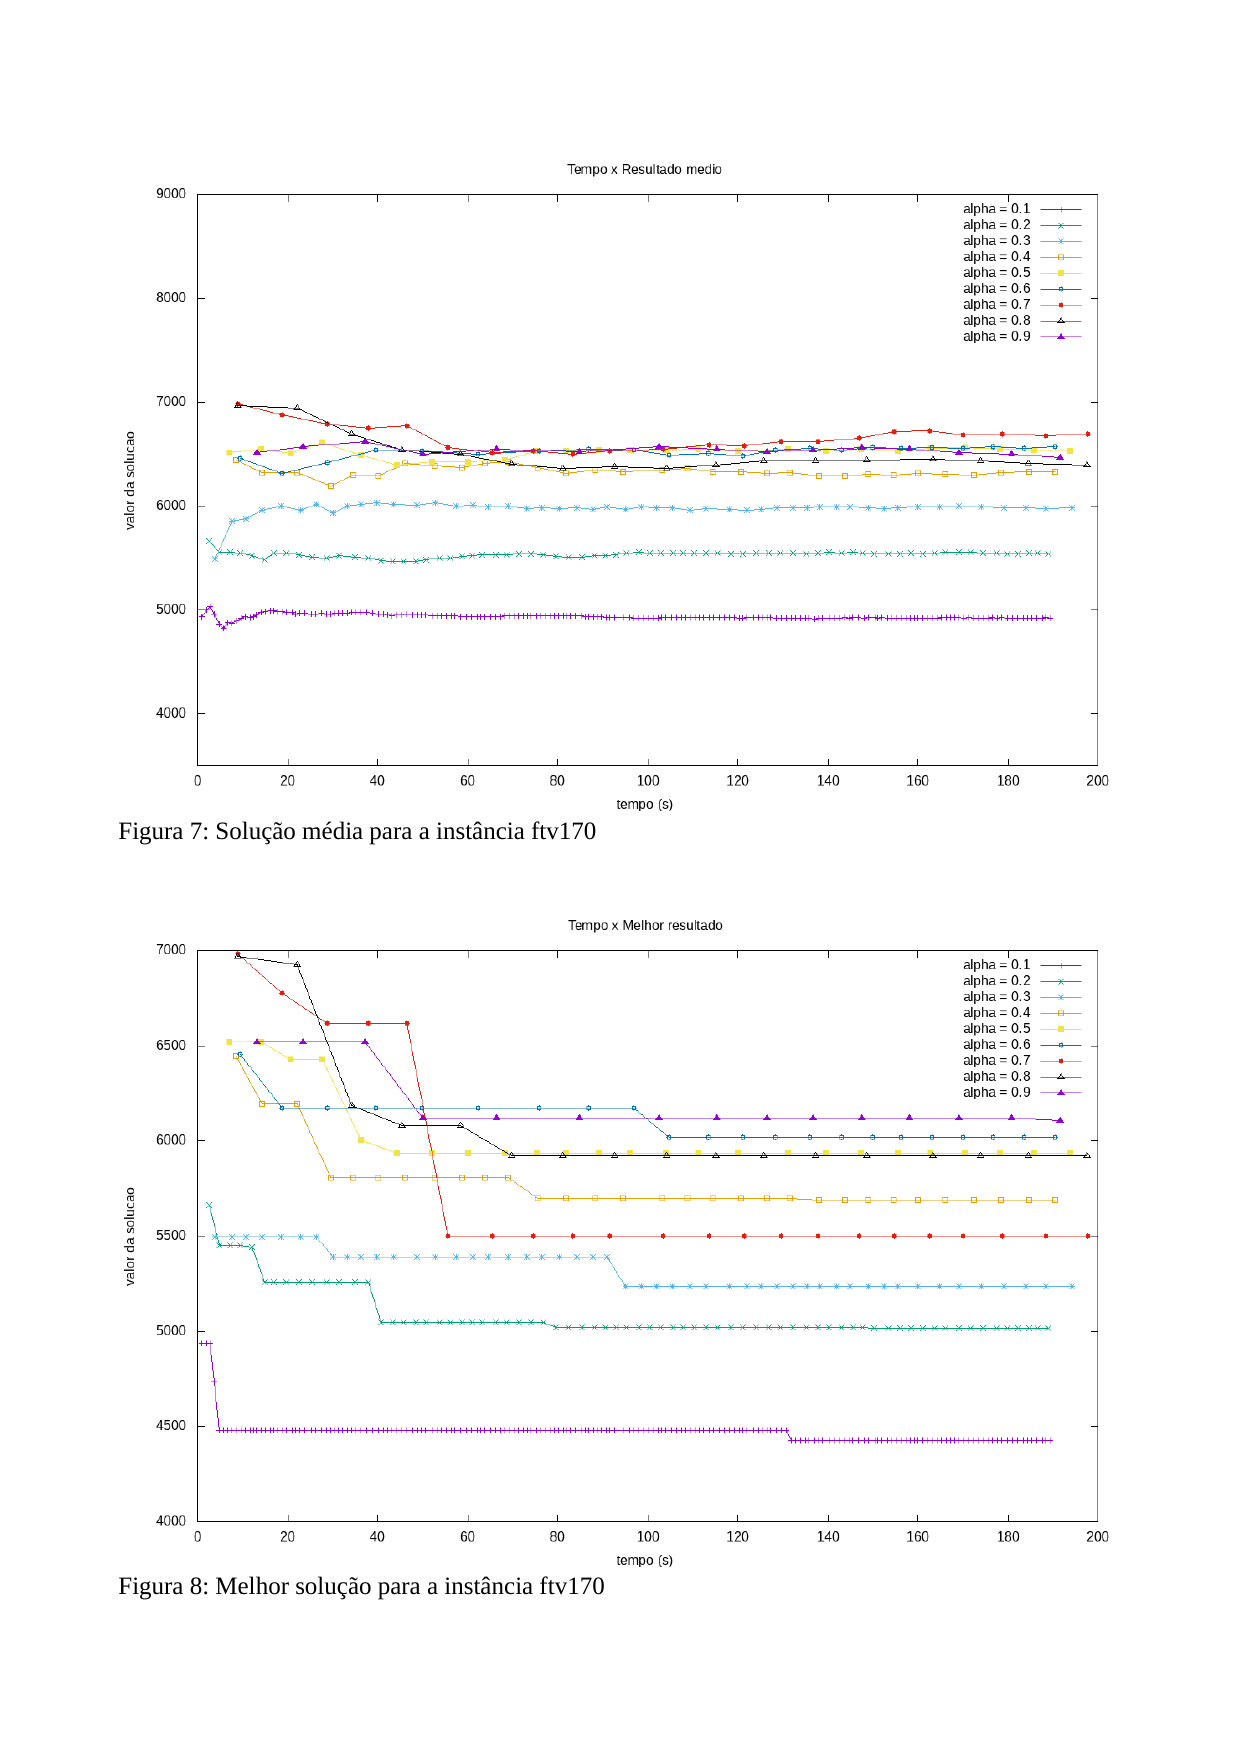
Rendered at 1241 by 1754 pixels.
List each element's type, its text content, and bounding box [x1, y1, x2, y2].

text Figura 7: Solução média para a instância ftv170 [118, 816, 1122, 845]
picture [118, 146, 1123, 816]
text Figura 8: Melhor solução para a instância ftv170 [118, 1572, 1122, 1600]
picture [118, 902, 1123, 1572]
